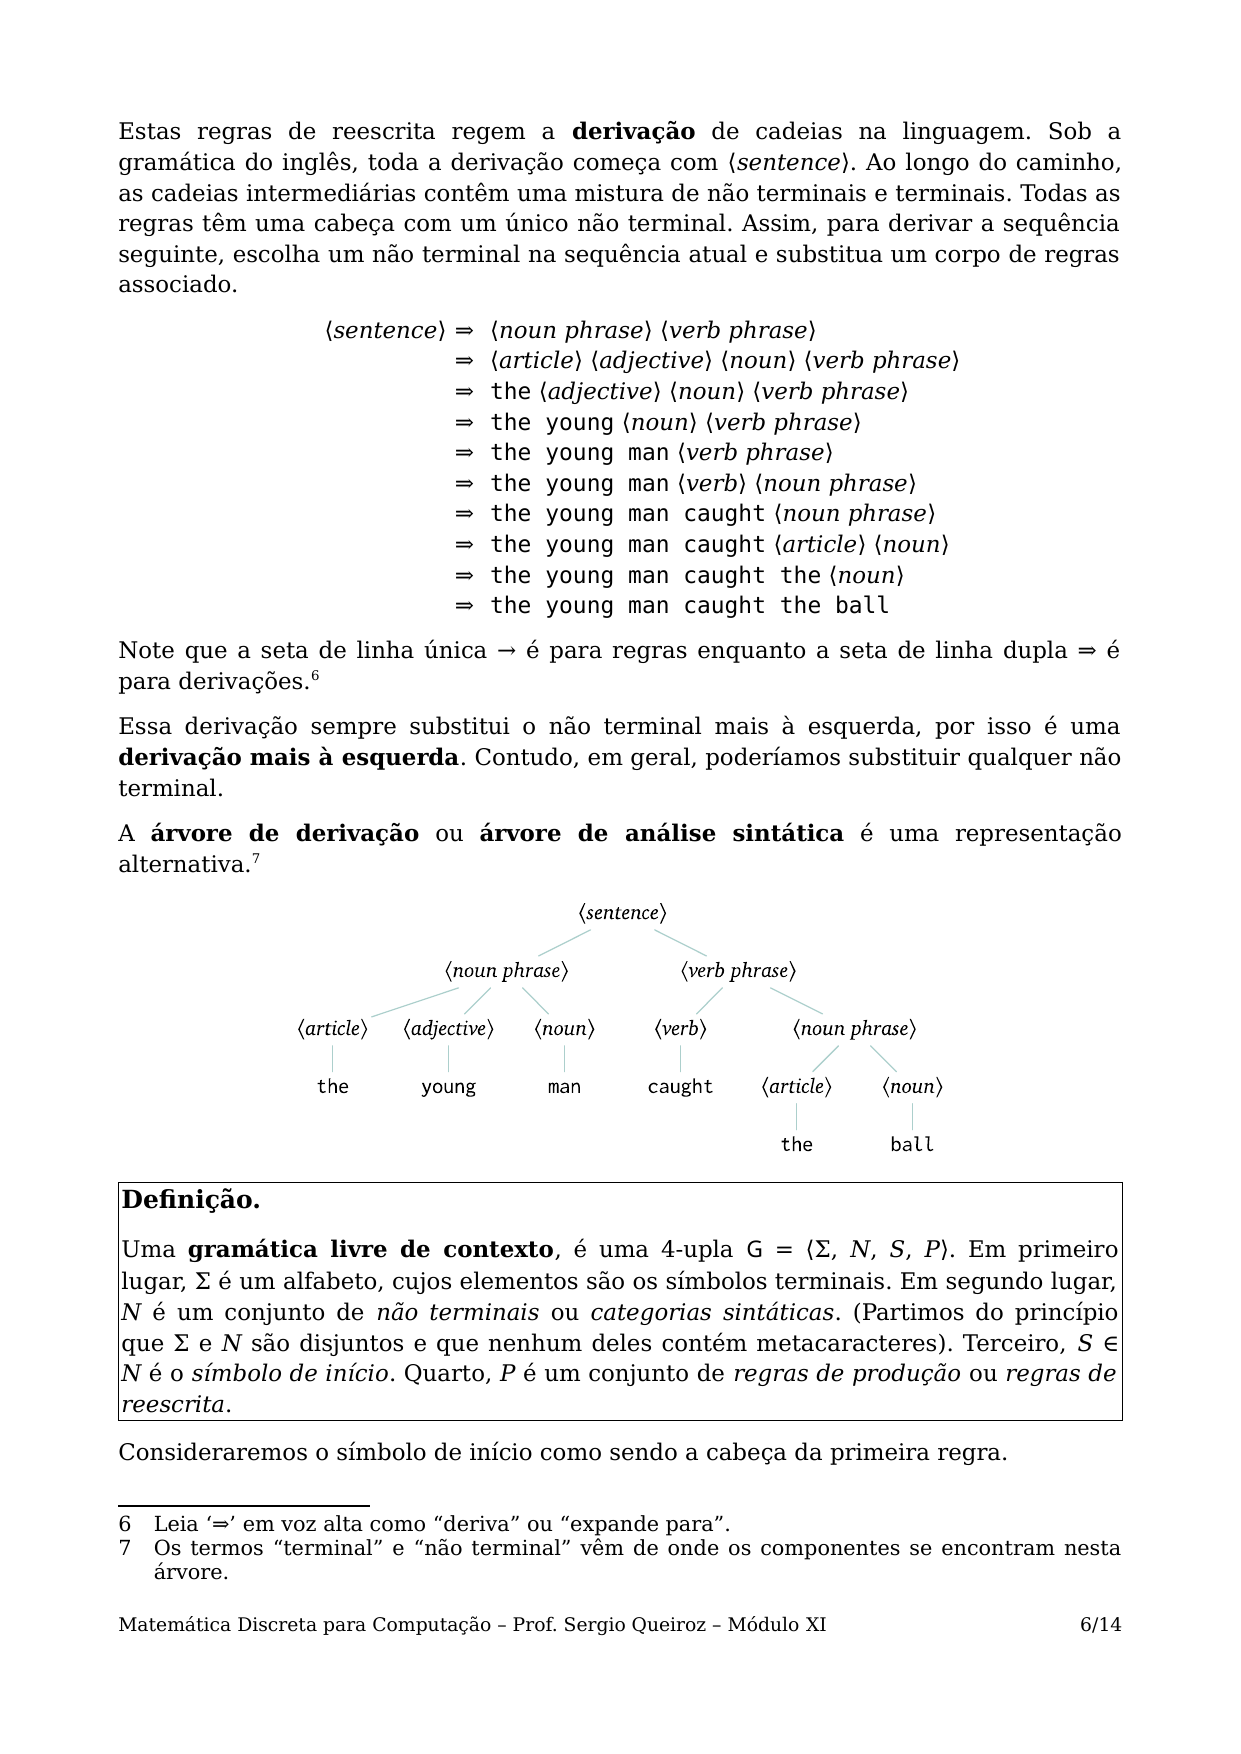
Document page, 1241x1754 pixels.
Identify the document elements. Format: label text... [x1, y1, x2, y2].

text Uma gramática livre de contexto, é uma 4-upla G = ⟨Σ, N, S, P⟩. Em primeiro lugar, Σ é um alfabeto, cujos elementos são os símbolos terminais. Em segundo lugar, N é um conjunto de não terminais ou categorias sintáticas. (Partimos do princípio que Σ e N são disjuntos e que nenhum deles contém metacaracteres). Terceiro, S ∈ N é o símbolo de início. Quarto, P é um conjunto de regras de produção ou regras de reescrita. [119, 1230, 1122, 1420]
text Os termos “terminal” e “não terminal” vêm de onde os componentes se encontram nesta árvore. [118, 1536, 1122, 1584]
text Leia ‘⇒’ em voz alta como “deriva” ou “expande para”. [118, 1512, 1122, 1536]
text Estas regras de reescrita regem a derivação de cadeias na linguagem. Sob a gramática do inglês, toda a derivação começa com ⟨sentence⟩. Ao longo do caminho, as cadeias intermediárias contêm uma mistura de não terminais e terminais. Todas as regras têm uma cabeça com um único não terminal. Assim, para derivar a sequência seguinte, escolha um não terminal na sequência atual e substitua um corpo de regras associado. [118, 118, 1122, 298]
text Consideraremos o símbolo de início como sendo a cabeça da primeira regra. [118, 1439, 1122, 1466]
text ⟨sentence⟩ ⇒ ⟨noun phrase⟩ ⟨verb phrase⟩ ⇒ ⟨article⟩ ⟨adjective⟩ ⟨noun⟩ ⟨verb phrase⟩ ⇒ the ⟨adjective⟩ ⟨noun⟩ ⟨verb phrase⟩ ⇒ the young ⟨noun⟩ ⟨verb phrase⟩ ⇒ the young man ⟨verb phrase⟩ ⇒ the young man ⟨verb⟩ ⟨noun phrase⟩ ⇒ the young man caught ⟨noun phrase⟩ ⇒ the young man caught ⟨article⟩ ⟨noun⟩ ⇒ the young man caught the ⟨noun⟩ ⇒ the young man caught the ball [118, 317, 1122, 619]
text A árvore de derivação ou árvore de análise sintática é uma representação alternativa. [118, 820, 1122, 878]
text Essa derivação sempre substitui o não terminal mais à esquerda, por isso é uma derivação mais à esquerda. Contudo, em geral, poderíamos substituir qualquer não terminal. [118, 713, 1122, 802]
text Note que a seta de linha única → é para regras enquanto a seta de linha dupla ⇒ é para derivações. [118, 638, 1122, 695]
text Definição. [119, 1183, 1122, 1214]
